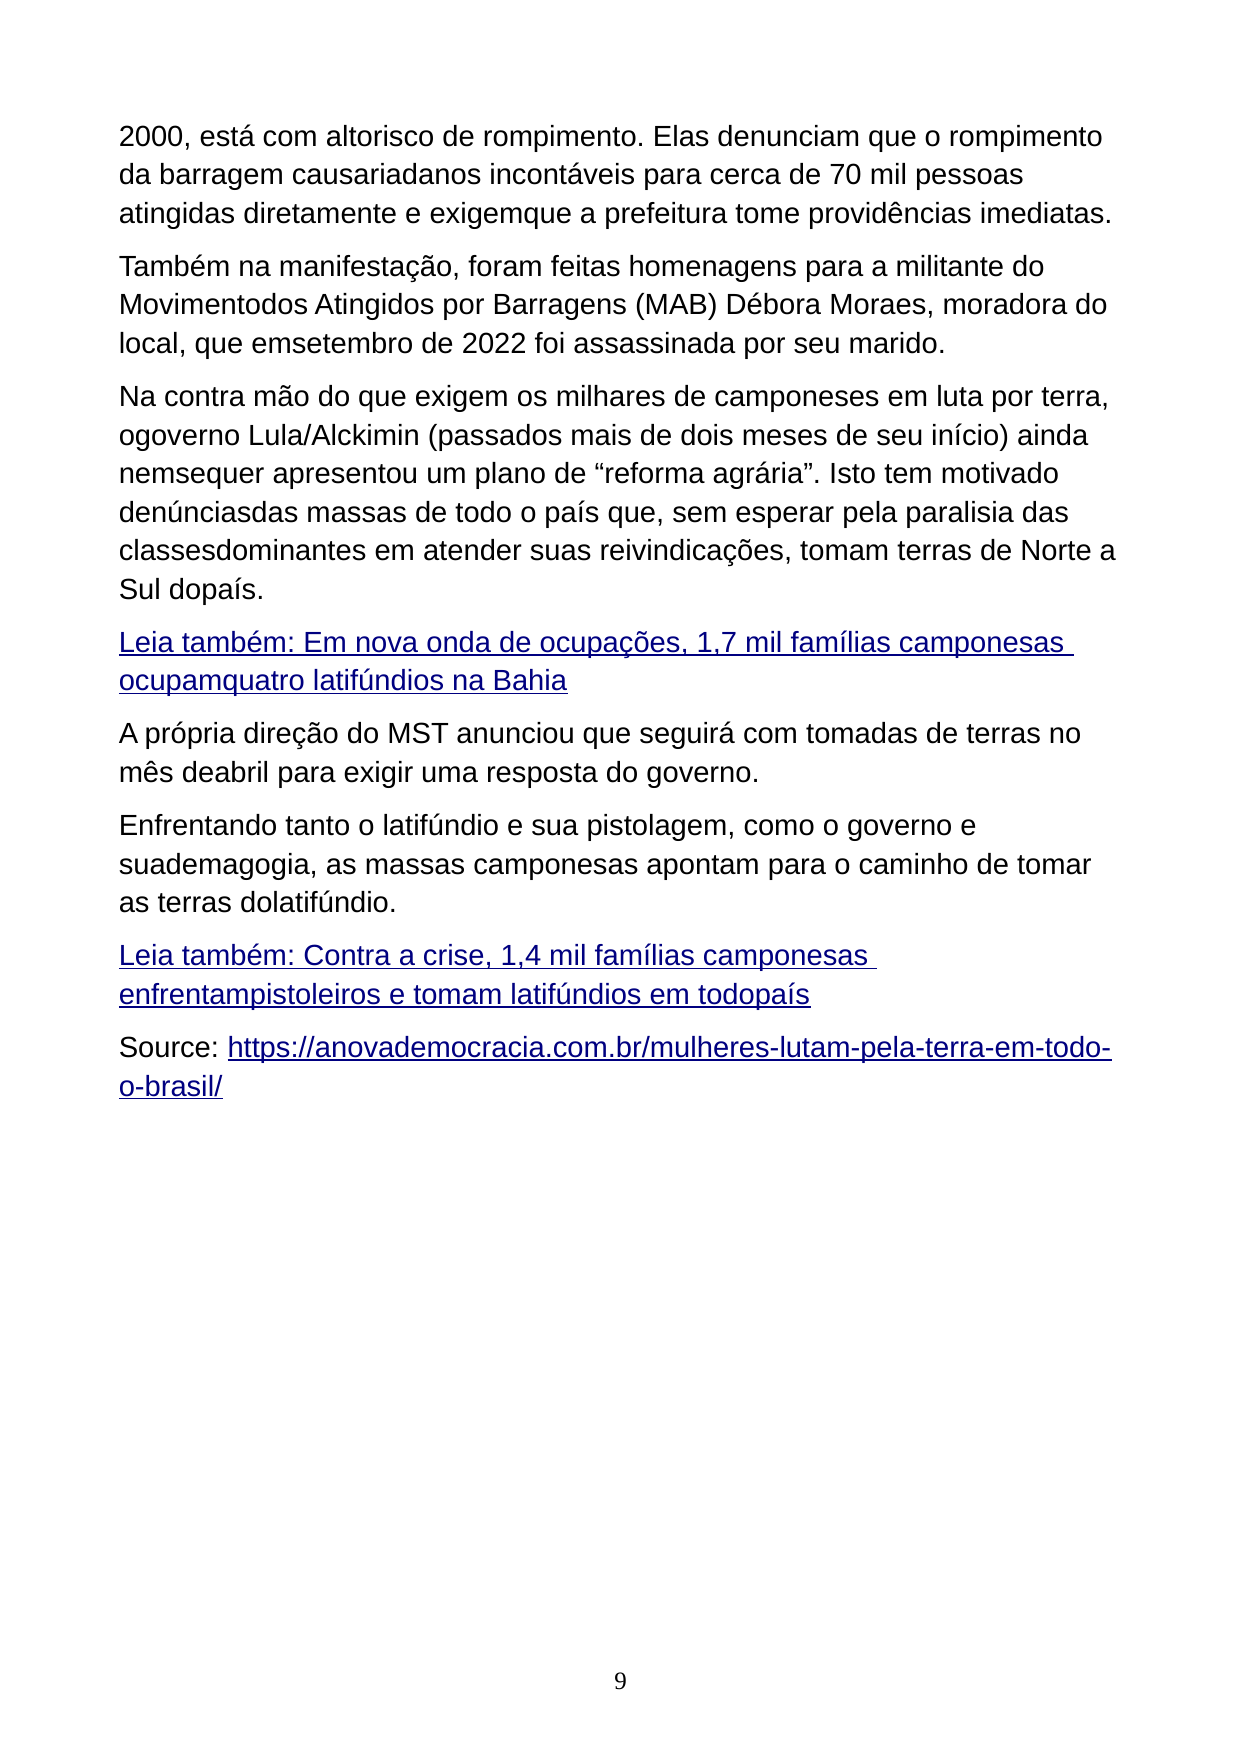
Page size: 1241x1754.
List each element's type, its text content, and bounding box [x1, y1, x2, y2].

text Source: https://anovademocracia.com.br/mulheres-lutam-pela-terra-em-todo-o-brasil/ [118, 1030, 1122, 1102]
text Enfrentando tanto o latifúndio e sua pistolagem, como o governo e suademagogia, as massas camponesas apontam para o caminho de tomar as terras dolatifúndio. [118, 808, 1122, 919]
text Leia também: Contra a crise, 1,4 mil famílias camponesas enfrentampistoleiros e tomam latifúndios em todopaís [118, 938, 1122, 1010]
text A própria direção do MST anunciou que seguirá com tomadas de terras no mês deabril para exigir uma resposta do governo. [118, 716, 1122, 788]
text Na contra mão do que exigem os milhares de camponeses em luta por terra, ogoverno Lula/Alckimin (passados mais de dois meses de seu início) ainda nemsequer apresentou um plano de “reforma agrária”. Isto tem motivado denúnciasdas massas de todo o país que, sem esperar pela paralisia das classesdominantes em atender suas reivindicações, tomam terras de Norte a Sul dopaís. [118, 379, 1122, 605]
text 2000, está com altorisco de rompimento. Elas denunciam que o rompimento da barragem causariadanos incontáveis para cerca de 70 mil pessoas atingidas diretamente e exigemque a prefeitura tome providências imediatas. [118, 118, 1122, 229]
text Leia também: Em nova onda de ocupações, 1,7 mil famílias camponesas ocupamquatro latifúndios na Bahia [118, 625, 1122, 697]
text Também na manifestação, foram feitas homenagens para a militante do Movimentodos Atingidos por Barragens (MAB) Débora Moraes, moradora do local, que emsetembro de 2022 foi assassinada por seu marido. [118, 249, 1122, 359]
